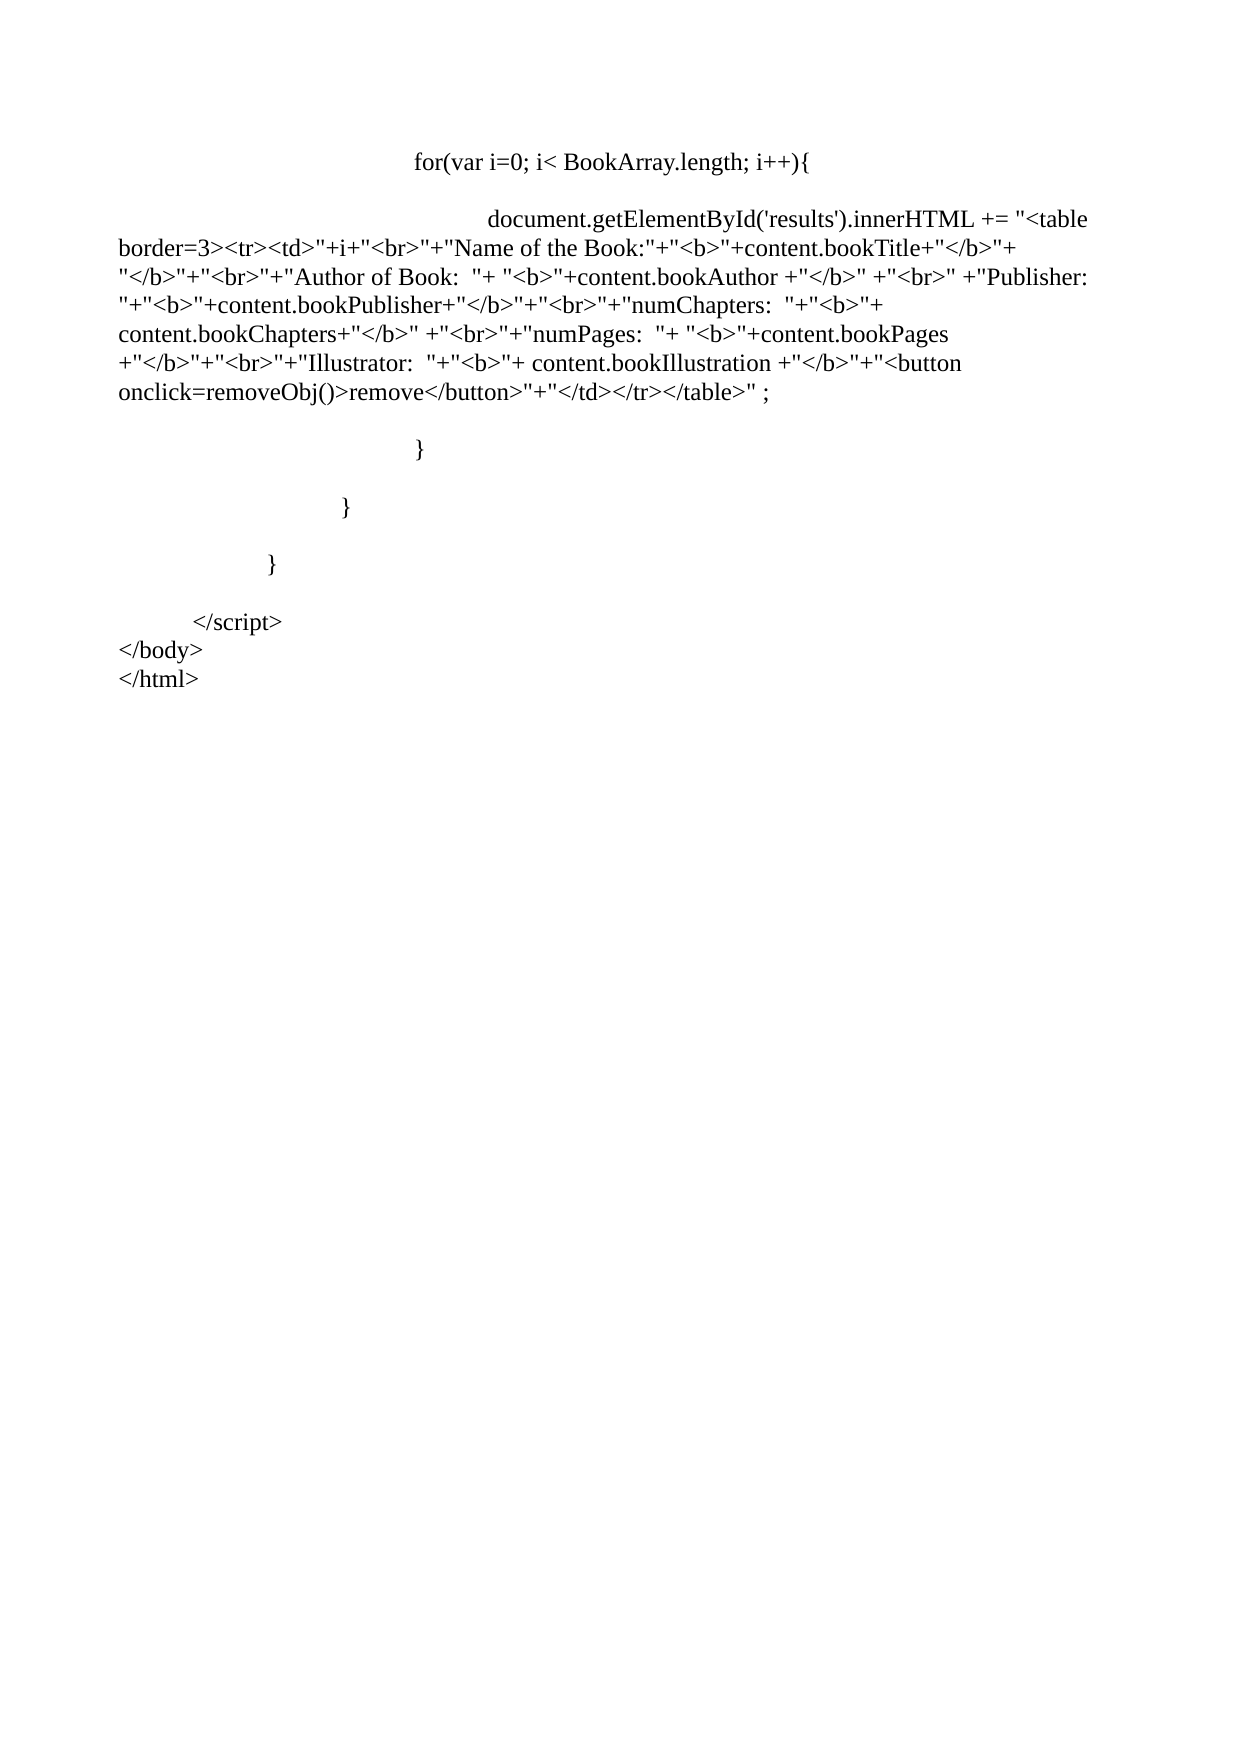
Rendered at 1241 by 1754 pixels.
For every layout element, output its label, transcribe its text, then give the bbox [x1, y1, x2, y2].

text </html> [118, 664, 1122, 693]
text for(var i=0; i< BookArray.length; i++){ [118, 147, 1122, 176]
text } [118, 492, 1122, 521]
text document.getElementById('results').innerHTML += "<table border=3><tr><td>"+i+"<br>"+"Name of the Book:"+"<b>"+content.bookTitle+"</b>"+ "</b>"+"<br>"+"Author of Book: "+ "<b>"+content.bookAuthor +"</b>" +"<br>" +"Publisher: "+"<b>"+content.bookPublisher+"</b>"+"<br>"+"numChapters: "+"<b>"+ content.bookChapters+"</b>" +"<br>"+"numPages: "+ "<b>"+content.bookPages +"</b>"+"<br>"+"Illustrator: "+"<b>"+ content.bookIllustration +"</b>"+"<button onclick=removeObj()>remove</button>"+"</td></tr></table>" ; [118, 204, 1122, 406]
text } [118, 549, 1122, 578]
text } [118, 434, 1122, 463]
text </body> [118, 636, 1122, 664]
text </script> [118, 607, 1122, 636]
